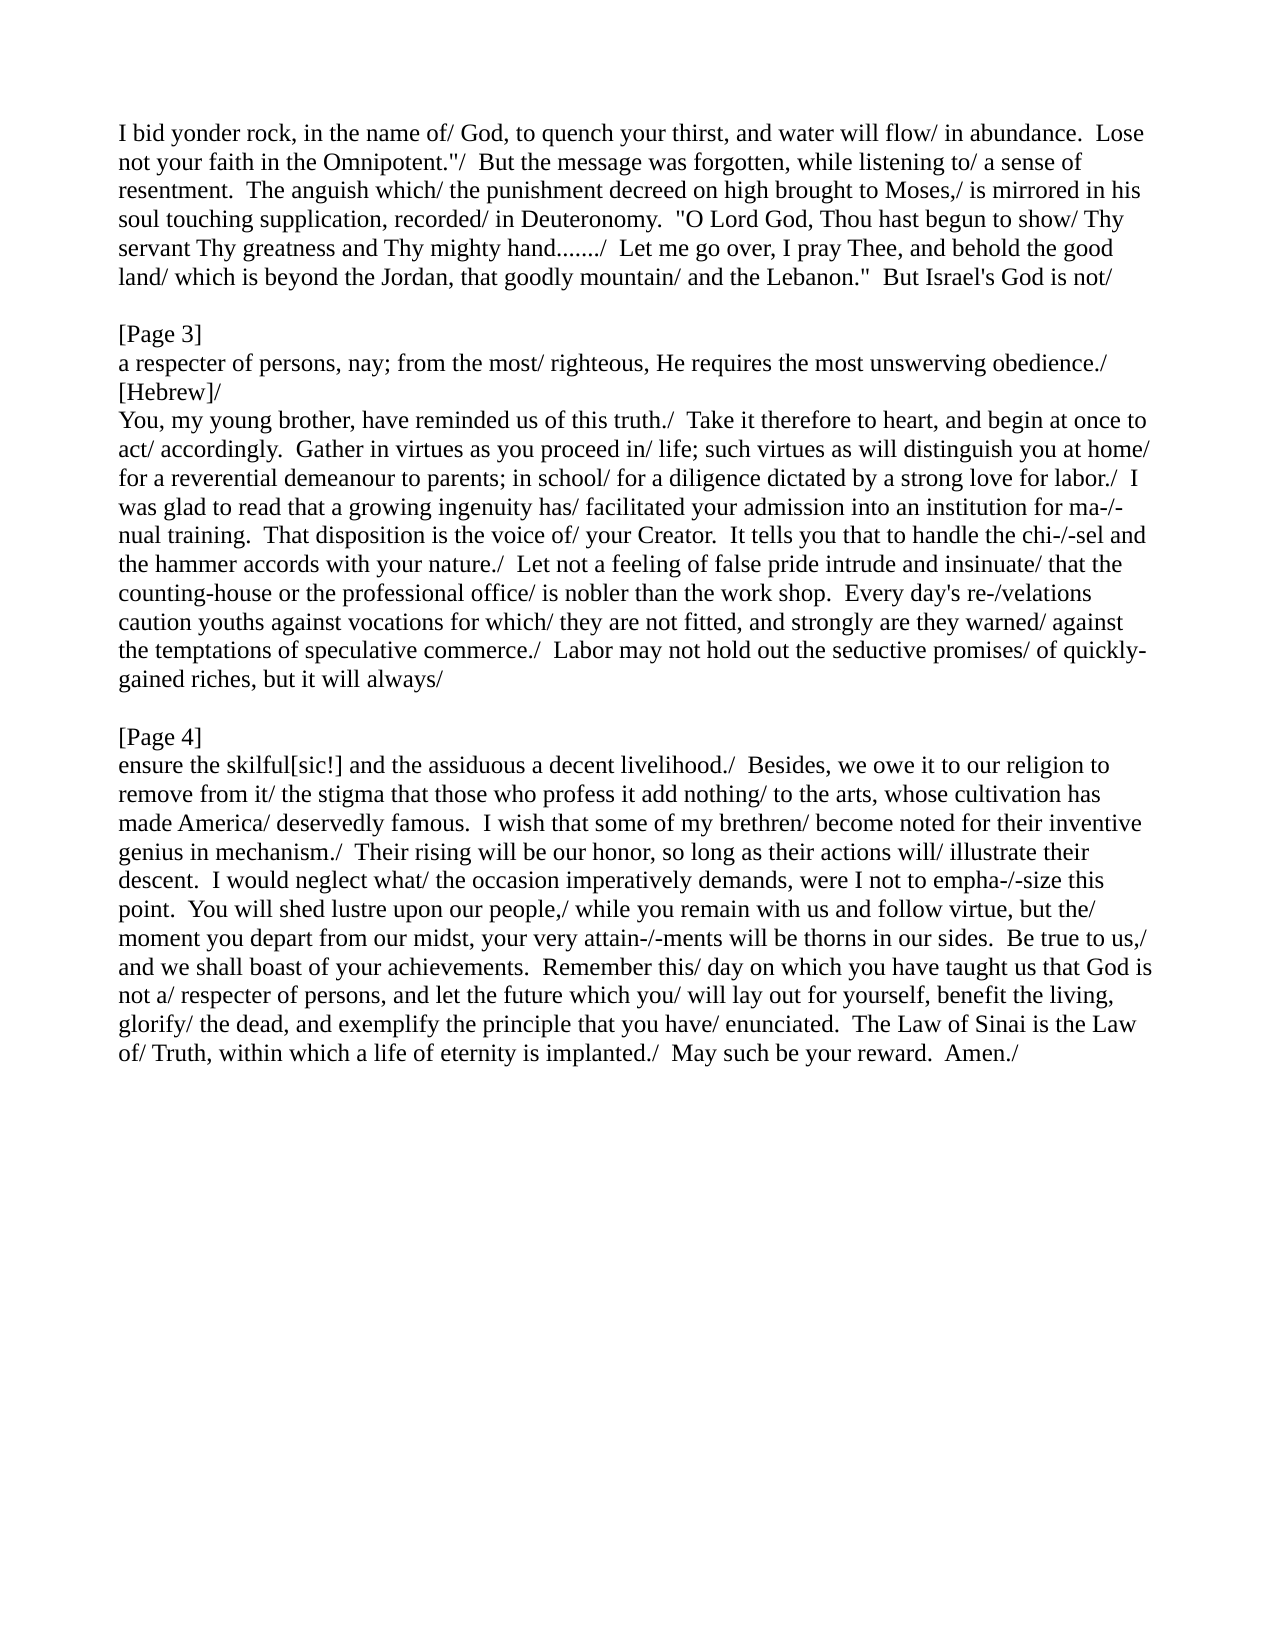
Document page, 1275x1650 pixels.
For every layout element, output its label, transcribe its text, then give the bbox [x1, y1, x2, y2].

text a respecter of persons, nay; from the most/ righteous, He requires the most unswerving obedience./ [Hebrew]/ [118, 348, 1157, 406]
text I bid yonder rock, in the name of/ God, to quench your thirst, and water will flow/ in abundance. Lose not your faith in the Omnipotent."/ But the message was forgotten, while listening to/ a sense of resentment. The anguish which/ the punishment decreed on high brought to Moses,/ is mirrored in his soul touching supplication, recorded/ in Deuteronomy. "O Lord God, Thou hast begun to show/ Thy servant Thy greatness and Thy mighty hand......./ Let me go over, I pray Thee, and behold the good land/ which is beyond the Jordan, that goodly mountain/ and the Lebanon." But Israel's God is not/ [118, 118, 1157, 291]
text [Page 3] [118, 319, 1157, 348]
text You, my young brother, have reminded us of this truth./ Take it therefore to heart, and begin at once to act/ accordingly. Gather in virtues as you proceed in/ life; such virtues as will distinguish you at home/ for a reverential demeanour to parents; in school/ for a diligence dictated by a strong love for labor./ I was glad to read that a growing ingenuity has/ facilitated your admission into an institution for ma-/-nual training. That disposition is the voice of/ your Creator. It tells you that to handle the chi-/-sel and the hammer accords with your nature./ Let not a feeling of false pride intrude and insinuate/ that the counting-house or the professional office/ is nobler than the work shop. Every day's re-/velations caution youths against vocations for which/ they are not fitted, and strongly are they warned/ against the temptations of speculative commerce./ Labor may not hold out the seductive promises/ of quickly-gained riches, but it will always/ [118, 406, 1157, 693]
text [Page 4] [118, 722, 1157, 751]
text ensure the skilful[sic!] and the assiduous a decent livelihood./ Besides, we owe it to our religion to remove from it/ the stigma that those who profess it add nothing/ to the arts, whose cultivation has made America/ deservedly famous. I wish that some of my brethren/ become noted for their inventive genius in mechanism./ Their rising will be our honor, so long as their actions will/ illustrate their descent. I would neglect what/ the occasion imperatively demands, were I not to empha-/-size this point. You will shed lustre upon our people,/ while you remain with us and follow virtue, but the/ moment you depart from our midst, your very attain-/-ments will be thorns in our sides. Be true to us,/ and we shall boast of your achievements. Remember this/ day on which you have taught us that God is not a/ respecter of persons, and let the future which you/ will lay out for yourself, benefit the living, glorify/ the dead, and exemplify the principle that you have/ enunciated. The Law of Sinai is the Law of/ Truth, within which a life of eternity is implanted./ May such be your reward. Amen./ [118, 751, 1157, 1067]
